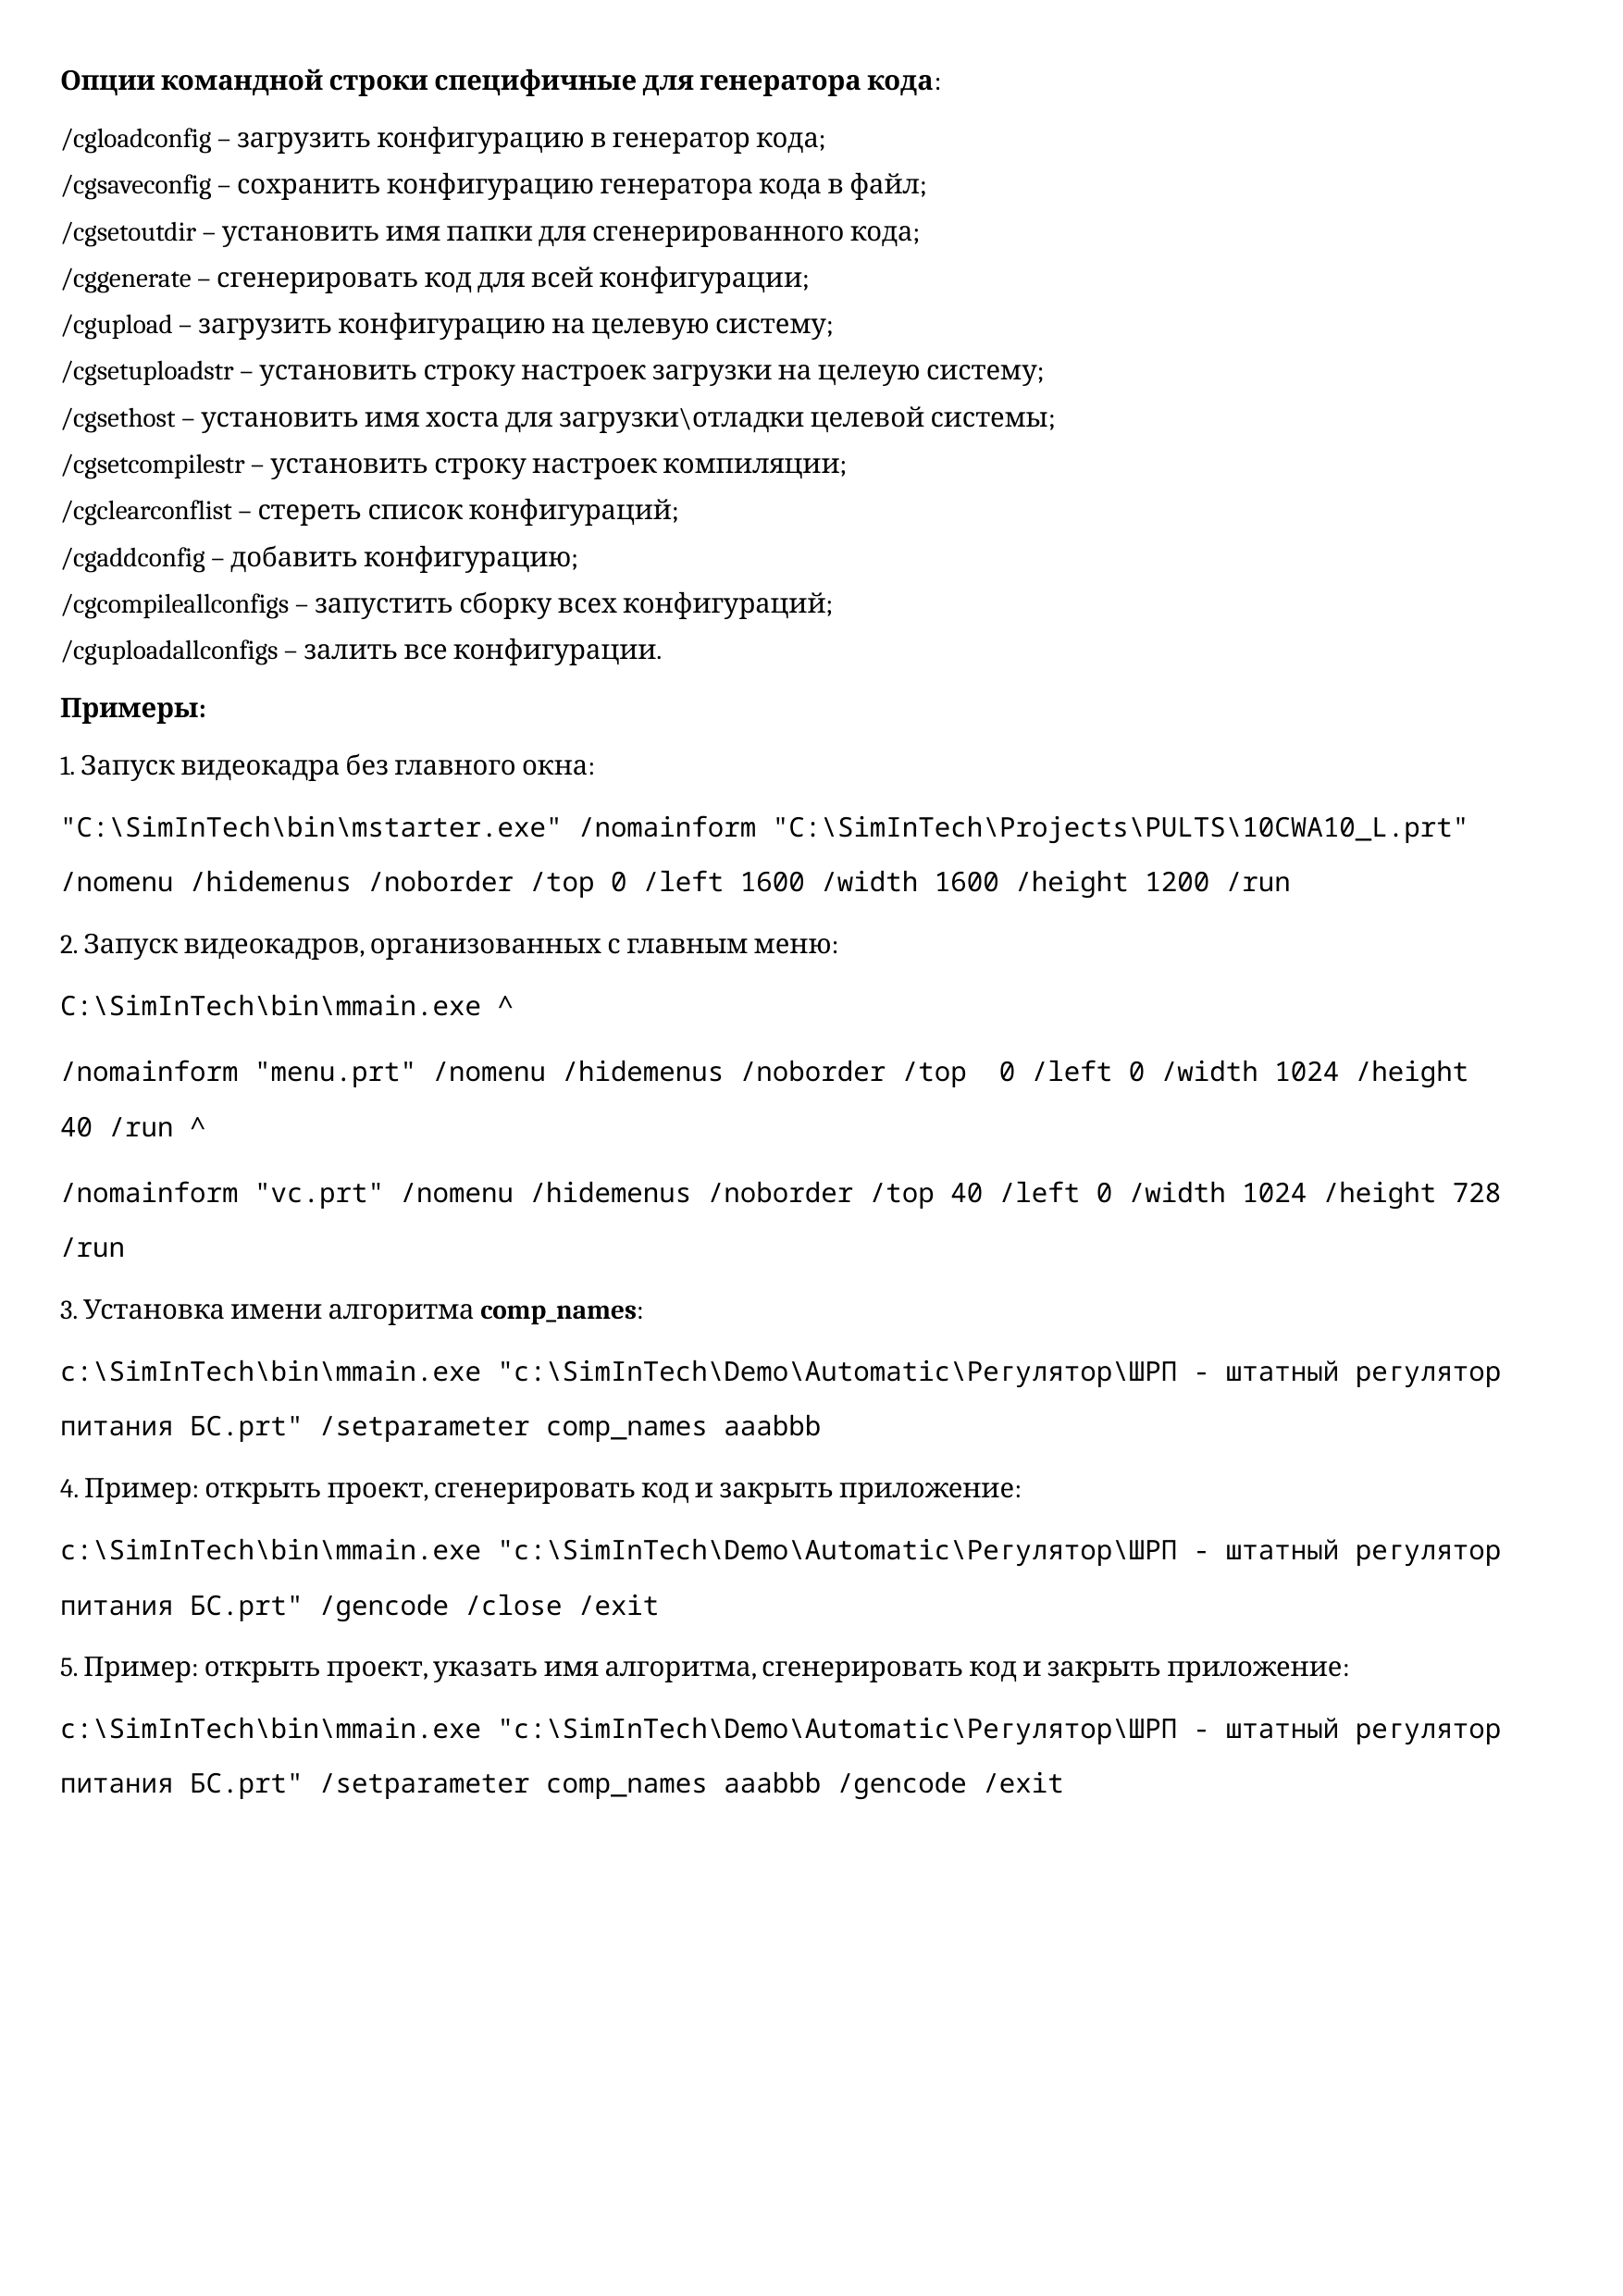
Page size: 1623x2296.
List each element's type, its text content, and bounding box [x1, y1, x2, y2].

table_cell Опции командной строки специфичные для генератора кода: /cgloadconfig – загрузить конфигурацию в генератор кода; /cgsaveconfig – сохранить конфигурацию генератора кода в файл; /cgsetoutdir – установить имя папки для сгенерированного кода; /cggenerate – сгенерировать код для всей конфигурации; /cgupload – загрузить конфигурацию на целевую систему; /cgsetuploadstr – установить строку настроек загрузки на целеую систему; /cgsethost – установить имя хоста для загрузки\отладки целевой системы; /cgsetcompilestr – установить строку настроек компиляции; /cgclearconflist – стереть список конфигураций; /cgaddconfig – добавить конфигурацию; /cgcompileallconfigs – запустить сборку всех конфигураций; /cguploadallconfigs – залить все конфигурации. Примеры: 1. Запуск видеокадра без главного окна: "C:\SimInTech\bin\mstarter.exe" /nomainform "C:\SimInTech\Projects\PULTS\10CWA10_L.prt" /nomenu /hidemenus /noborder /top 0 /left 1600 /width 1600 /height 1200 /run 2. Запуск видеокадров, организованных с главным меню: C:\SimInTech\bin\mmain.exe ^ /nomainform "menu.prt" /nomenu /hidemenus /noborder /top 0 /left 0 /width 1024 /height 40 /run ^ /nomainform "vc.prt" /nomenu /hidemenus /noborder /top 40 /left 0 /width 1024 /height 728 /run 3. Установка имени алгоритма comp_names: c:\SimInTech\bin\mmain.exe "c:\SimInTech\Demo\Automatic\Регулятор\ШРП - штатный регулятор питания БС.prt" /setparameter comp_names aaabbb 4. Пример: открыть проект, сгенерировать код и закрыть приложение: c:\SimInTech\bin\mmain.exe "c:\SimInTech\Demo\Automatic\Регулятор\ШРП - штатный регулятор питания БС.prt" /gencode /close /exit 5. Пример: открыть проект, указать имя алгоритма, сгенерировать код и закрыть приложение: c:\SimInTech\bin\mmain.exe "c:\SimInTech\Demo\Automatic\Регулятор\ШРП - штатный регулятор питания БС.prt" /setparameter comp_names aaabbb /gencode /exit [55, 55, 1568, 1812]
